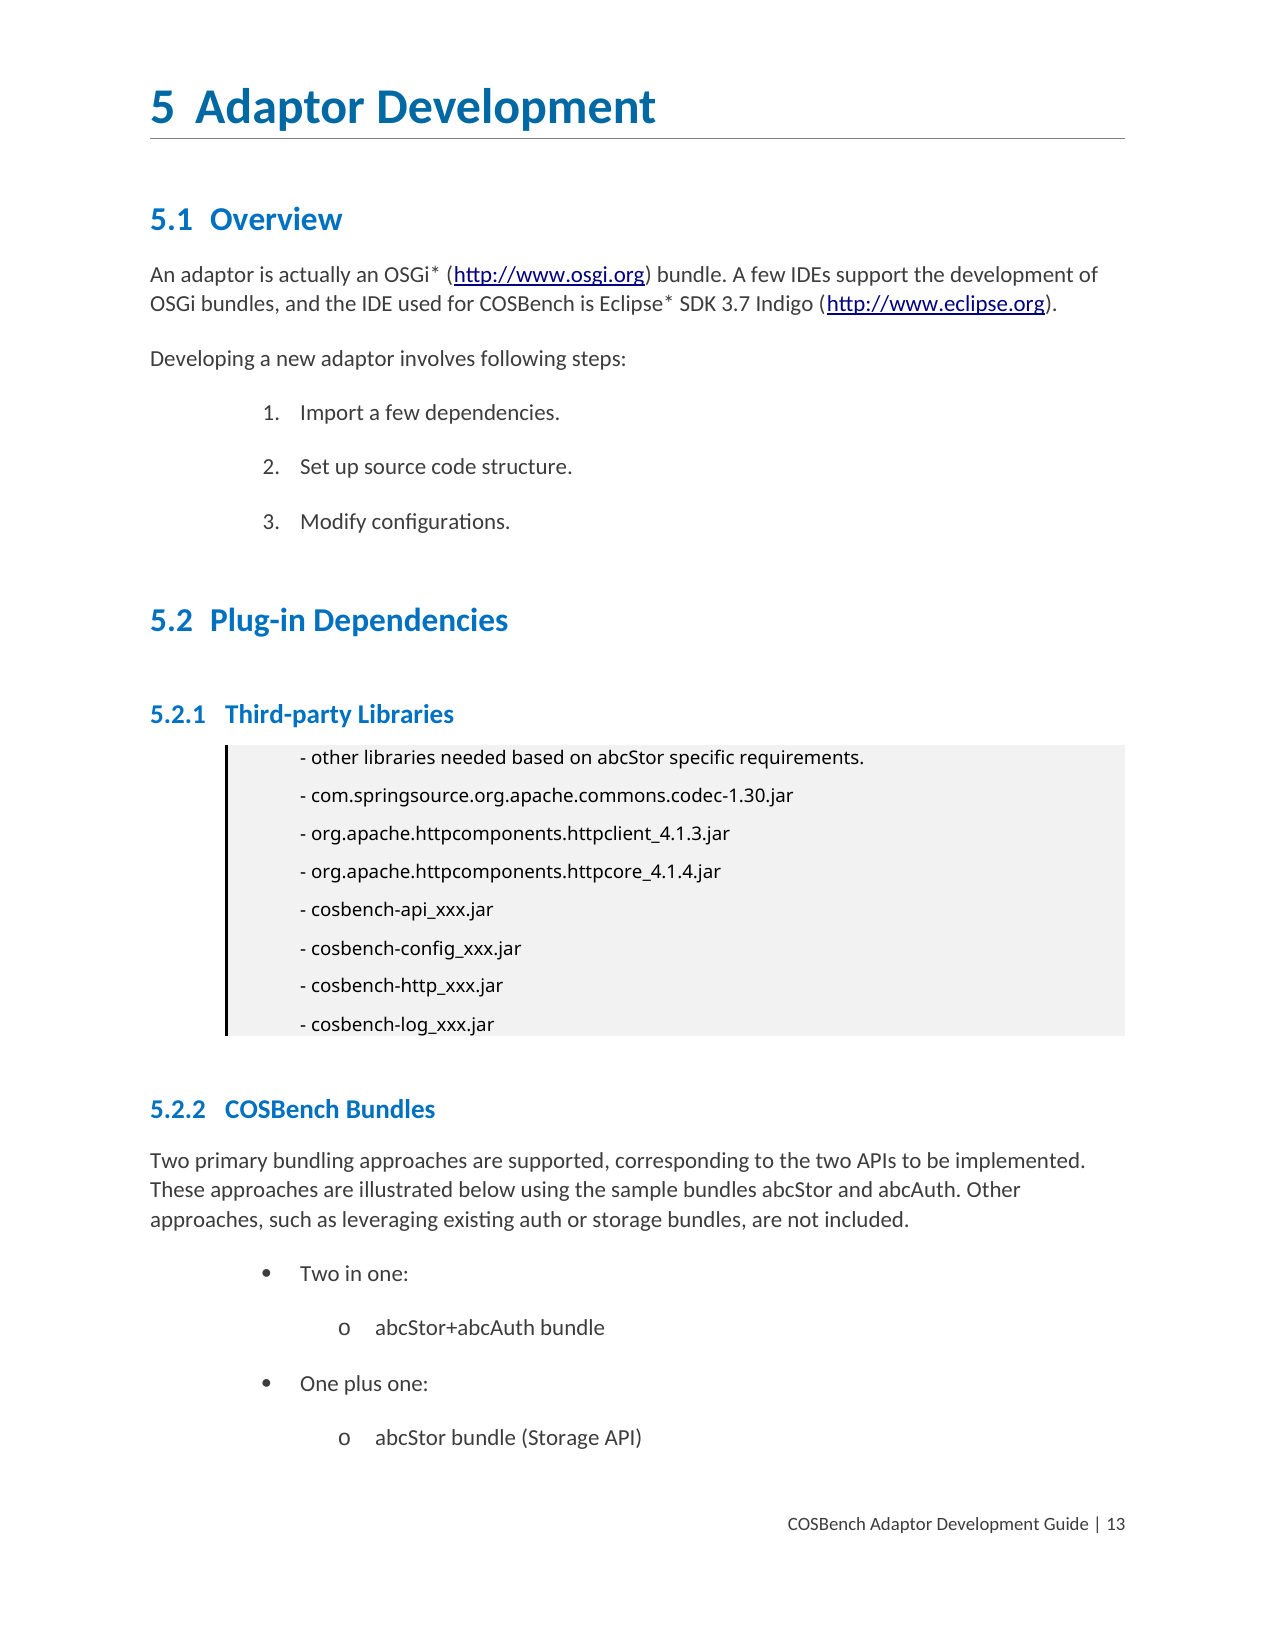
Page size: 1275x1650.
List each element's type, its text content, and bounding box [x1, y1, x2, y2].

text - org.apache.httpcomponents.httpcore_4.1.4.jar [228, 859, 1125, 884]
list abcStor bundle (Storage API) [337, 1423, 1125, 1453]
list abcStor+abcAuth bundle [337, 1313, 1125, 1343]
text - org.apache.httpcomponents.httpclient_4.1.3.jar [228, 821, 1125, 846]
list Set up source code structure. [262, 452, 1125, 480]
text - com.springsource.org.apache.commons.codec-1.30.jar [228, 783, 1125, 808]
subtitle Third-party Libraries [150, 698, 1125, 731]
list Import a few dependencies. [262, 398, 1125, 426]
subtitle Plug-in Dependencies [150, 599, 1125, 639]
subtitle COSBench Bundles [150, 1093, 1125, 1126]
text - cosbench-http_xxx.jar [228, 973, 1125, 998]
text Developing a new adaptor involves following steps: [150, 344, 1125, 372]
subtitle Overview [150, 198, 1125, 239]
list Two in one: [262, 1259, 1125, 1287]
list Modify configurations. [262, 507, 1125, 535]
text - cosbench-api_xxx.jar [228, 897, 1125, 922]
list One plus one: [262, 1369, 1125, 1397]
text - other libraries needed based on abcStor specific requirements. [228, 745, 1125, 770]
text - cosbench-log_xxx.jar [228, 1011, 1125, 1036]
text - cosbench-config_xxx.jar [228, 935, 1125, 960]
text An adaptor is actually an OSGi* (http://www.osgi.org) bundle. A few IDEs support the development of OSGi bundles, and the IDE used for COSBench is Eclipse* SDK 3.7 Indigo (http://www.eclipse.org). [150, 260, 1125, 317]
text Two primary bundling approaches are supported, corresponding to the two APIs to be implemented. These approaches are illustrated below using the sample bundles abcStor and abcAuth. Other approaches, such as leveraging existing auth or storage bundles, are not included. [150, 1146, 1125, 1233]
subtitle Adaptor Development [150, 75, 1125, 138]
